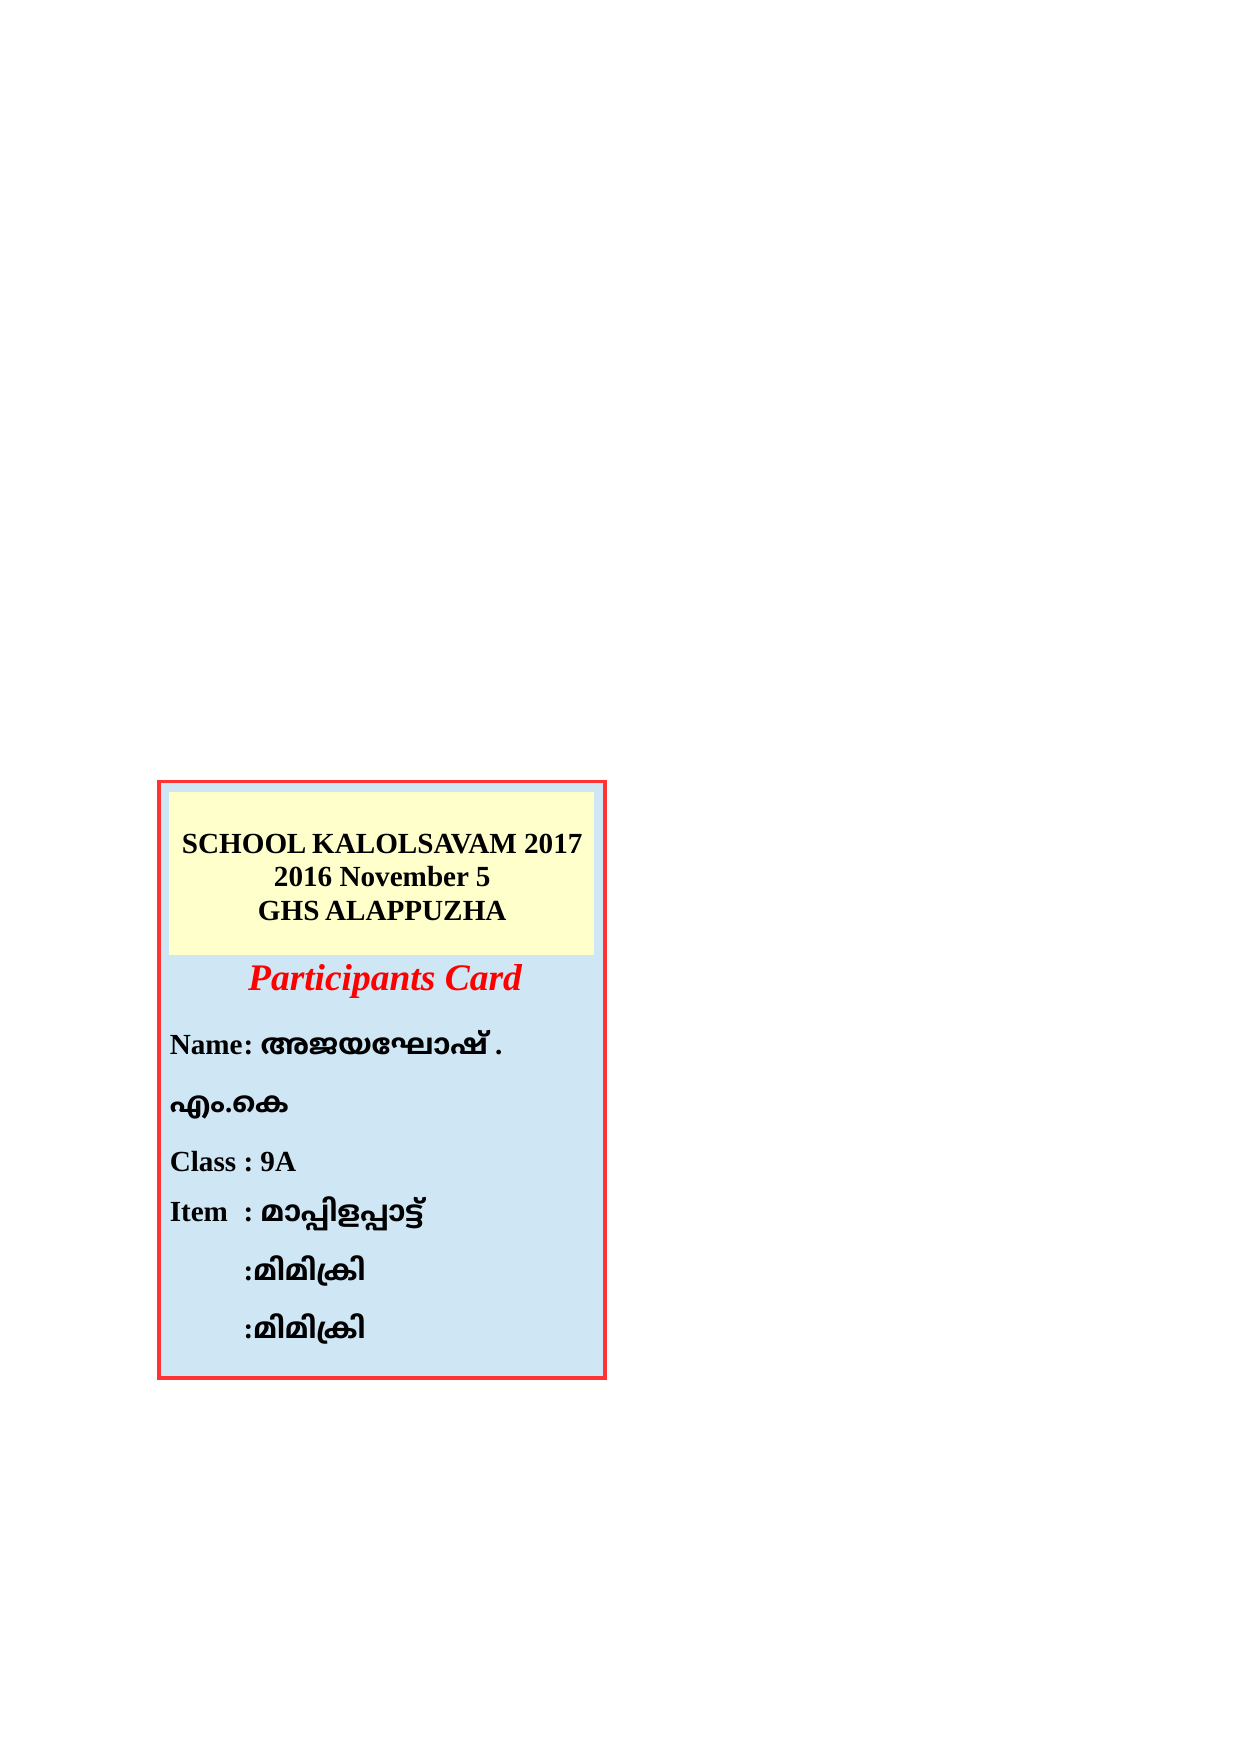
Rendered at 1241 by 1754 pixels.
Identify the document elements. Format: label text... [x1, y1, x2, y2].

text SCHOOL KALOLSAVAM 2017 [169, 826, 594, 859]
text :മിമിക്രി [169, 1312, 594, 1351]
text GHS ALAPPUZHA [169, 893, 594, 926]
text Item : മാപ്പിളപ്പാട്ട് [169, 1194, 594, 1233]
text Participants Card [169, 955, 594, 998]
text :മിമിക്രി [169, 1253, 594, 1292]
text Name : അജയഘോഷ് . എം.കെ [169, 1027, 594, 1124]
text Class : 9A [169, 1144, 594, 1177]
text 2016 November 5 [169, 859, 594, 893]
